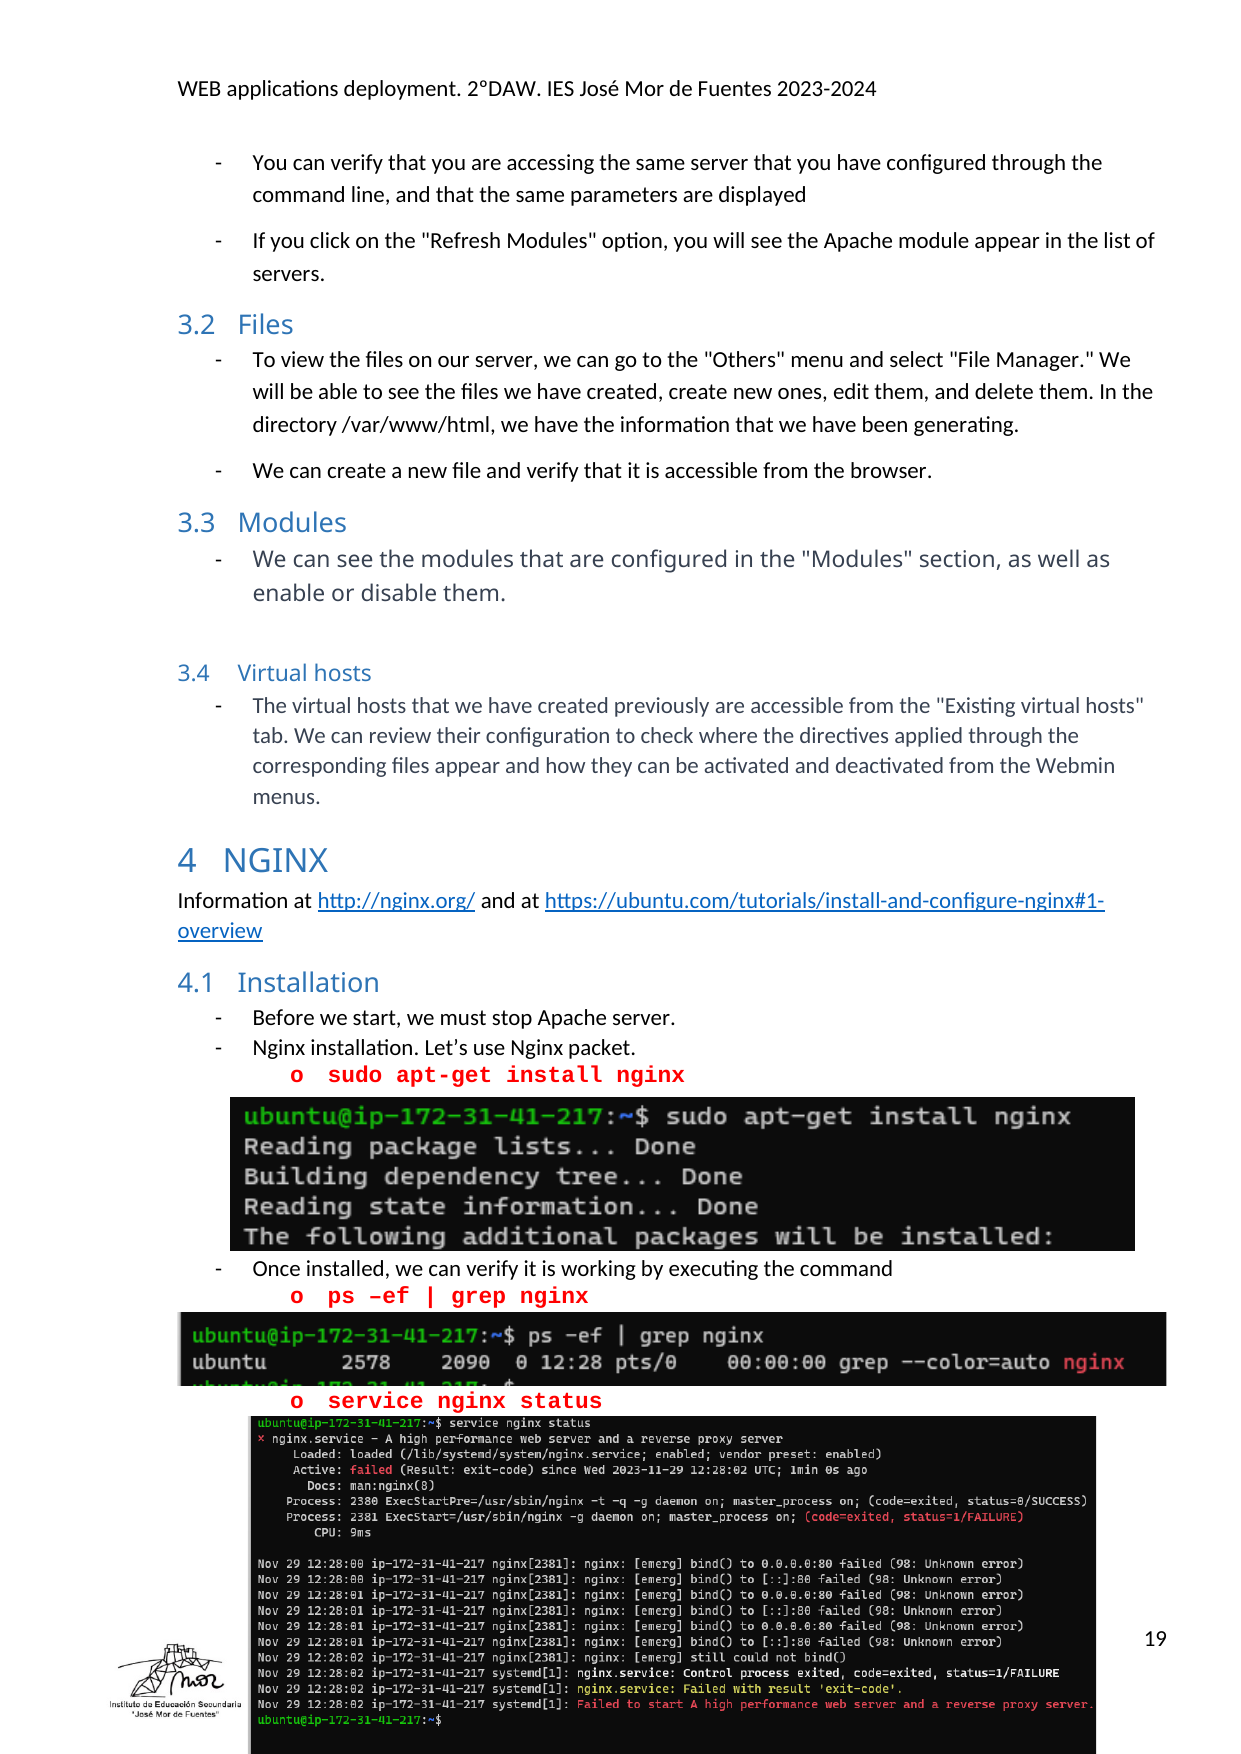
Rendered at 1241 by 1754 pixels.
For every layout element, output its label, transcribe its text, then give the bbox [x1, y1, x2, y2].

list Before we start, we must stop Apache server. [215, 1003, 1167, 1031]
list service nginx status [290, 1386, 1167, 1416]
list sudo apt-get install nginx [290, 1063, 1167, 1089]
subtitle NGINX [177, 837, 1167, 882]
text Information at http://nginx.org/ and at https://ubuntu.com/tutorials/install-and-configure-nginx#1-overview [177, 886, 1167, 944]
picture [177, 1312, 1167, 1386]
list If you click on the "Refresh Modules" option, you will see the Apache module appear in the list of servers. [215, 227, 1167, 287]
list The virtual hosts that we have created previously are accessible from the "Existing virtual hosts" tab. We can review their configuration to check where the directives applied through the corresponding files appear and how they can be activated and deactivated from the Webmin menus. [215, 691, 1167, 810]
subtitle Virtual hosts [177, 657, 1167, 689]
list You can verify that you are accessing the same server that you have configured through the command line, and that the same parameters are displayed [215, 148, 1167, 208]
list We can create a new file and verify that it is accessible from the browser. [215, 456, 1167, 484]
subtitle Modules [177, 503, 1167, 540]
picture [230, 1097, 1135, 1251]
subtitle Installation [177, 963, 1167, 1000]
list Once installed, we can verify it is working by executing the command [215, 1152, 1167, 1282]
list Nginx installation. Let’s use Nginx packet. [215, 1033, 1167, 1061]
picture [100, 1416, 1097, 1754]
list To view the files on our server, we can go to the "Others" menu and select "File Manager." We will be able to see the files we have created, create new ones, edit them, and delete them. In the directory /var/www/html, we have the information that we have been generating. [215, 345, 1167, 438]
list We can see the modules that are configured in the "Modules" section, as well as enable or disable them. [215, 543, 1167, 608]
list ps –ef | grep nginx [290, 1285, 1167, 1311]
subtitle Files [177, 306, 1167, 342]
